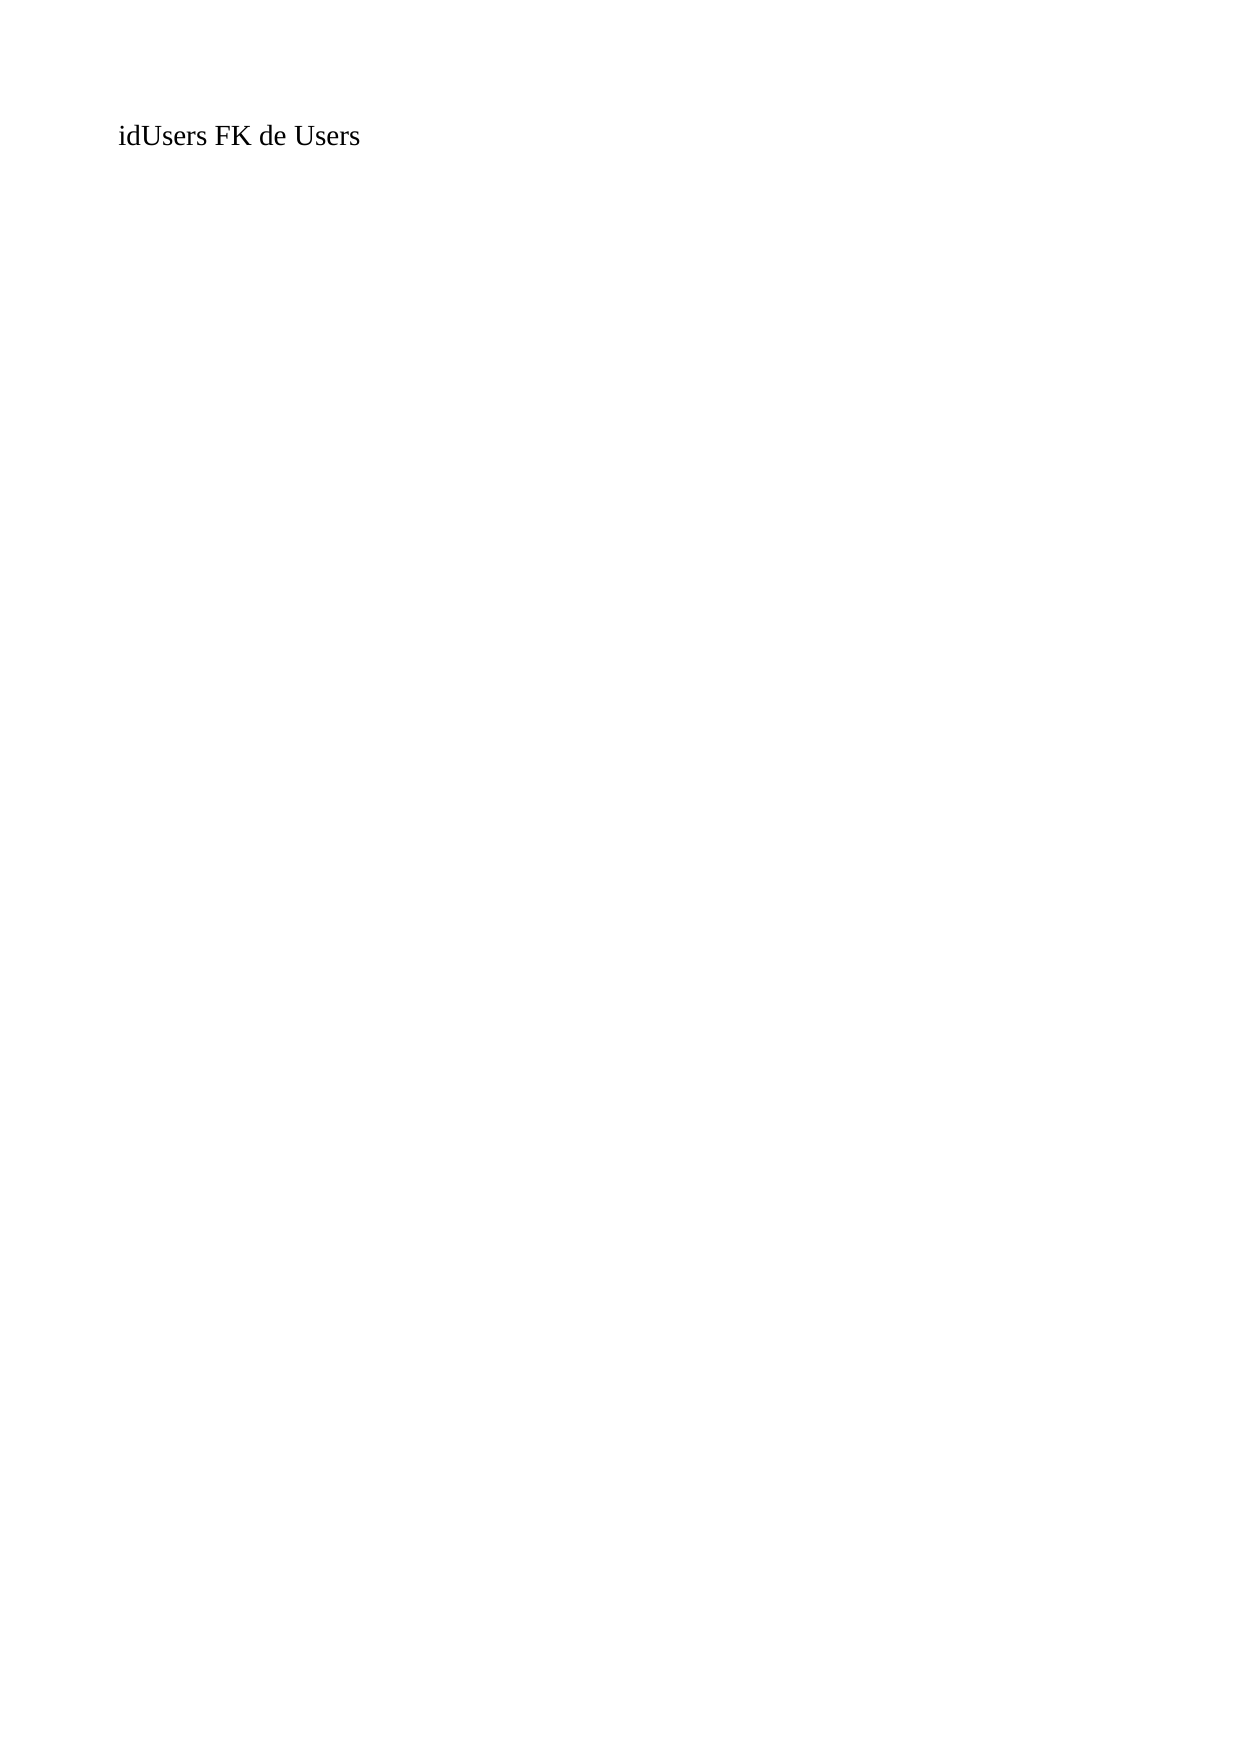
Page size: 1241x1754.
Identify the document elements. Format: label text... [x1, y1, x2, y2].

text idUsers FK de Users [118, 118, 1122, 152]
